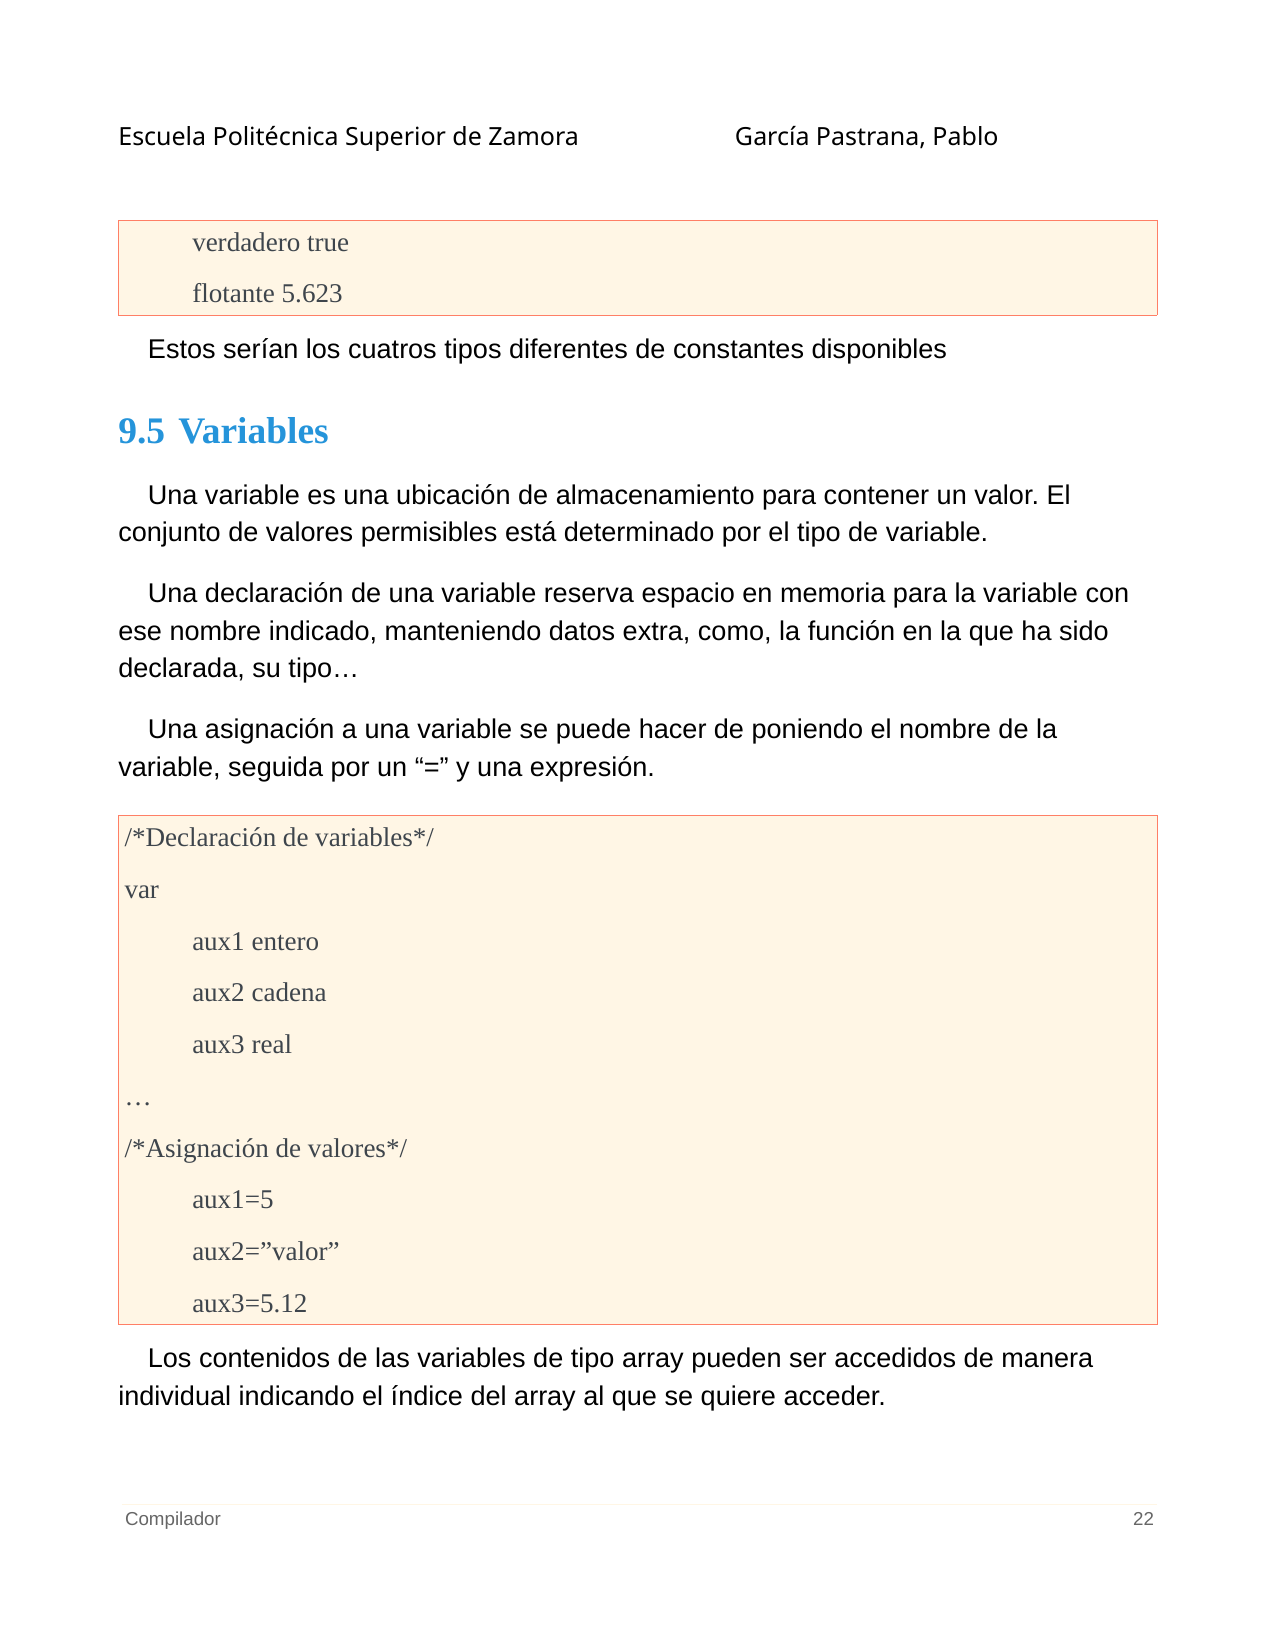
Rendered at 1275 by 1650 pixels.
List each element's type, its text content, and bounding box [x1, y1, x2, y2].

text /*Asignación de valores*/ [119, 1126, 1157, 1163]
text aux3 real [119, 1022, 1157, 1059]
text aux2 cadena [119, 970, 1157, 1008]
text … [119, 1074, 1157, 1111]
text Los contenidos de las variables de tipo array pueden ser accedidos de manera individual indicando el índice del array al que se quiere acceder. [118, 1342, 1157, 1411]
text aux3=5.12 [119, 1281, 1157, 1324]
text Estos serían los cuatros tipos diferentes de constantes disponibles [118, 333, 1157, 364]
text Una asignación a una variable se puede hacer de poniendo el nombre de la variable, seguida por un “=” y una expresión. [118, 713, 1157, 782]
text Una declaración de una variable reserva espacio en memoria para la variable con ese nombre indicado, manteniendo datos extra, como, la función en la que ha sido declarada, su tipo… [118, 577, 1157, 684]
text /*Declaración de variables*/ [119, 816, 1157, 852]
text aux1=5 [119, 1177, 1157, 1215]
text verdadero true [119, 221, 1157, 257]
text aux2=”valor” [119, 1229, 1157, 1267]
text flotante 5.623 [119, 271, 1157, 315]
subtitle Variables [118, 409, 1157, 452]
text var [119, 867, 1157, 904]
text Una variable es una ubicación de almacenamiento para contener un valor. El conjunto de valores permisibles está determinado por el tipo de variable. [118, 479, 1157, 547]
text aux1 entero [119, 919, 1157, 956]
